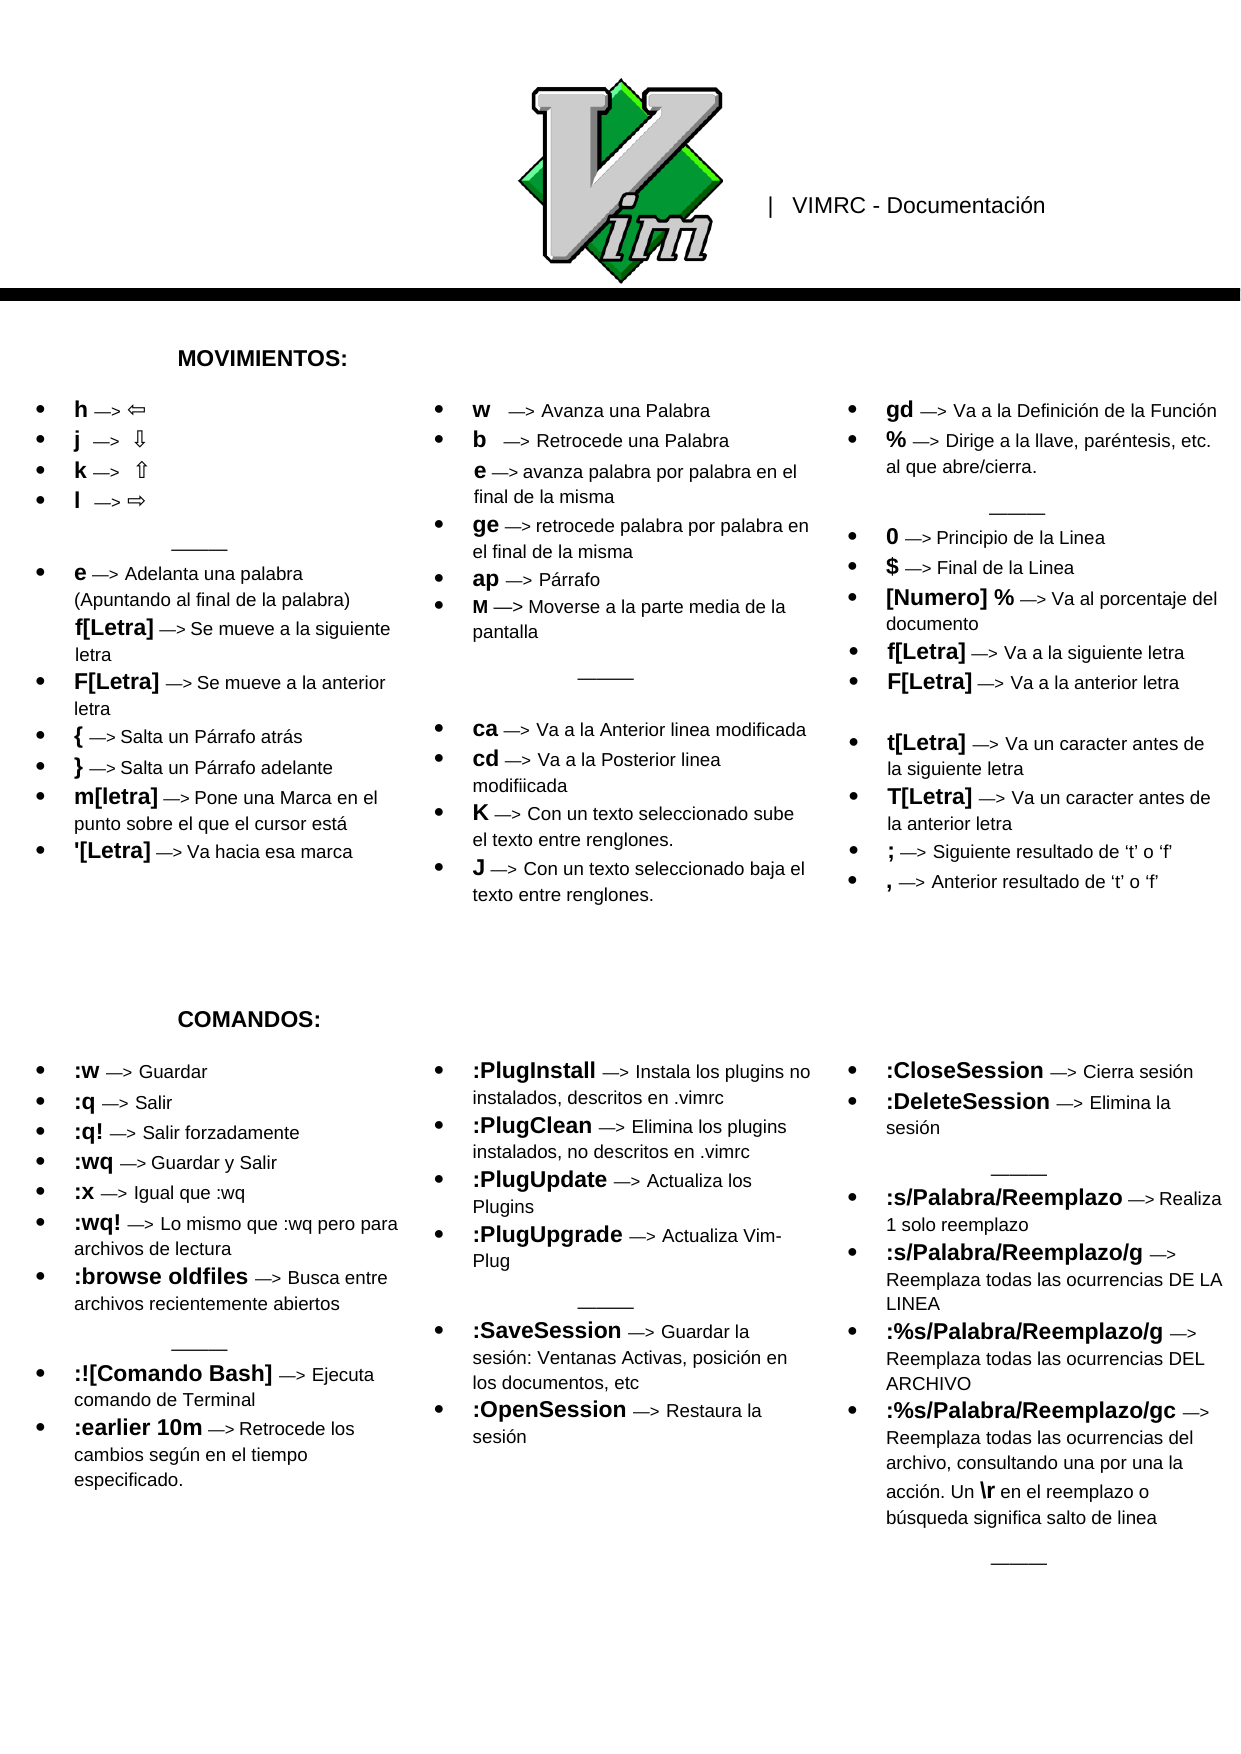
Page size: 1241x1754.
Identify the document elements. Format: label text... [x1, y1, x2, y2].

table_header gd —> Va a la Definición de la Función % —> Dirige a la llave, paréntesis, etc. al que abre/cierra. ——— 0 —> Principio de la Linea $ —> Final de la Linea [Numero] % —> Va al porcentaje del documento f[Letra] —> Va a la siguiente letra F[Letra] —> Va a la anterior letra t[Letra] —> Va un caracter antes de la siguiente letra T[Letra] —> Va un caracter antes de la anterior letra ; —> Siguiente resultado de ‘t’ o ‘f’ , —> Anterior resultado de ‘t’ o ‘f’ [812, 396, 1222, 955]
table_header :CloseSession —> Cierra sesión :DeleteSession —> Elimina la sesión ——— :s/Palabra/Reemplazo —> Realiza 1 solo reemplazo :s/Palabra/Reemplazo/g —> Reemplaza todas las ocurrencias DE LA LINEA :%s/Palabra/Reemplazo/g —> Reemplaza todas las ocurrencias DEL ARCHIVO :%s/Palabra/Reemplazo/gc —> Reemplaza todas las ocurrencias del archivo, consultando una por una la acción. Un \r en el reemplazo o búsqueda significa salto de linea ——— [812, 1058, 1225, 1600]
table_header h —> ⇦ j —> ⇩ k —> ⇧ l —> ⇨ ——— e —> Adelanta una palabra (Apuntando al final de la palabra) f[Letra] —> Se mueve a la siguiente letra F[Letra] —> Se mueve a la anterior letra { —> Salta un Párrafo atrás } —> Salta un Párrafo adelante m[letra] —> Pone una Marca en el punto sobre el que el cursor está '[Letra] —> Va hacia esa marca [0, 396, 399, 955]
table_header :w —> Guardar :q —> Salir :q! —> Salir forzadamente :wq —> Guardar y Salir :x —> Igual que :wq :wq! —> Lo mismo que :wq pero para archivos de lectura :browse oldfiles —> Busca entre archivos recientemente abiertos ——— :![Comando Bash] —> Ejecuta comando de Terminal :earlier 10m —> Retrocede los cambios según en el tiempo especificado. [0, 1058, 399, 1600]
table_header :PlugInstall —> Instala los plugins no instalados, descritos en .vimrc :PlugClean —> Elimina los plugins instalados, no descritos en .vimrc :PlugUpdate —> Actualiza los Plugins :PlugUpgrade —> Actualiza Vim-Plug ——— :SaveSession —> Guardar la sesión: Ventanas Activas, posición en los documentos, etc :OpenSession —> Restaura la sesión [399, 1058, 812, 1600]
text MOVIMIENTOS: [177, 345, 1152, 371]
picture [517, 78, 723, 284]
table_header w —> Avanza una Palabra b —> Retrocede una Palabra e —> avanza palabra por palabra en el final de la misma ge —> retrocede palabra por palabra en el final de la misma ap —> Párrafo M —> Moverse a la parte media de la pantalla ——— ca —> Va a la Anterior linea modificada cd —> Va a la Posterior linea modifiicada K —> Con un texto seleccionado sube el texto entre renglones. J —> Con un texto seleccionado baja el texto entre renglones. [399, 396, 812, 955]
text | VIMRC - Documentación [723, 192, 1152, 218]
text COMANDOS: [177, 1006, 1152, 1033]
